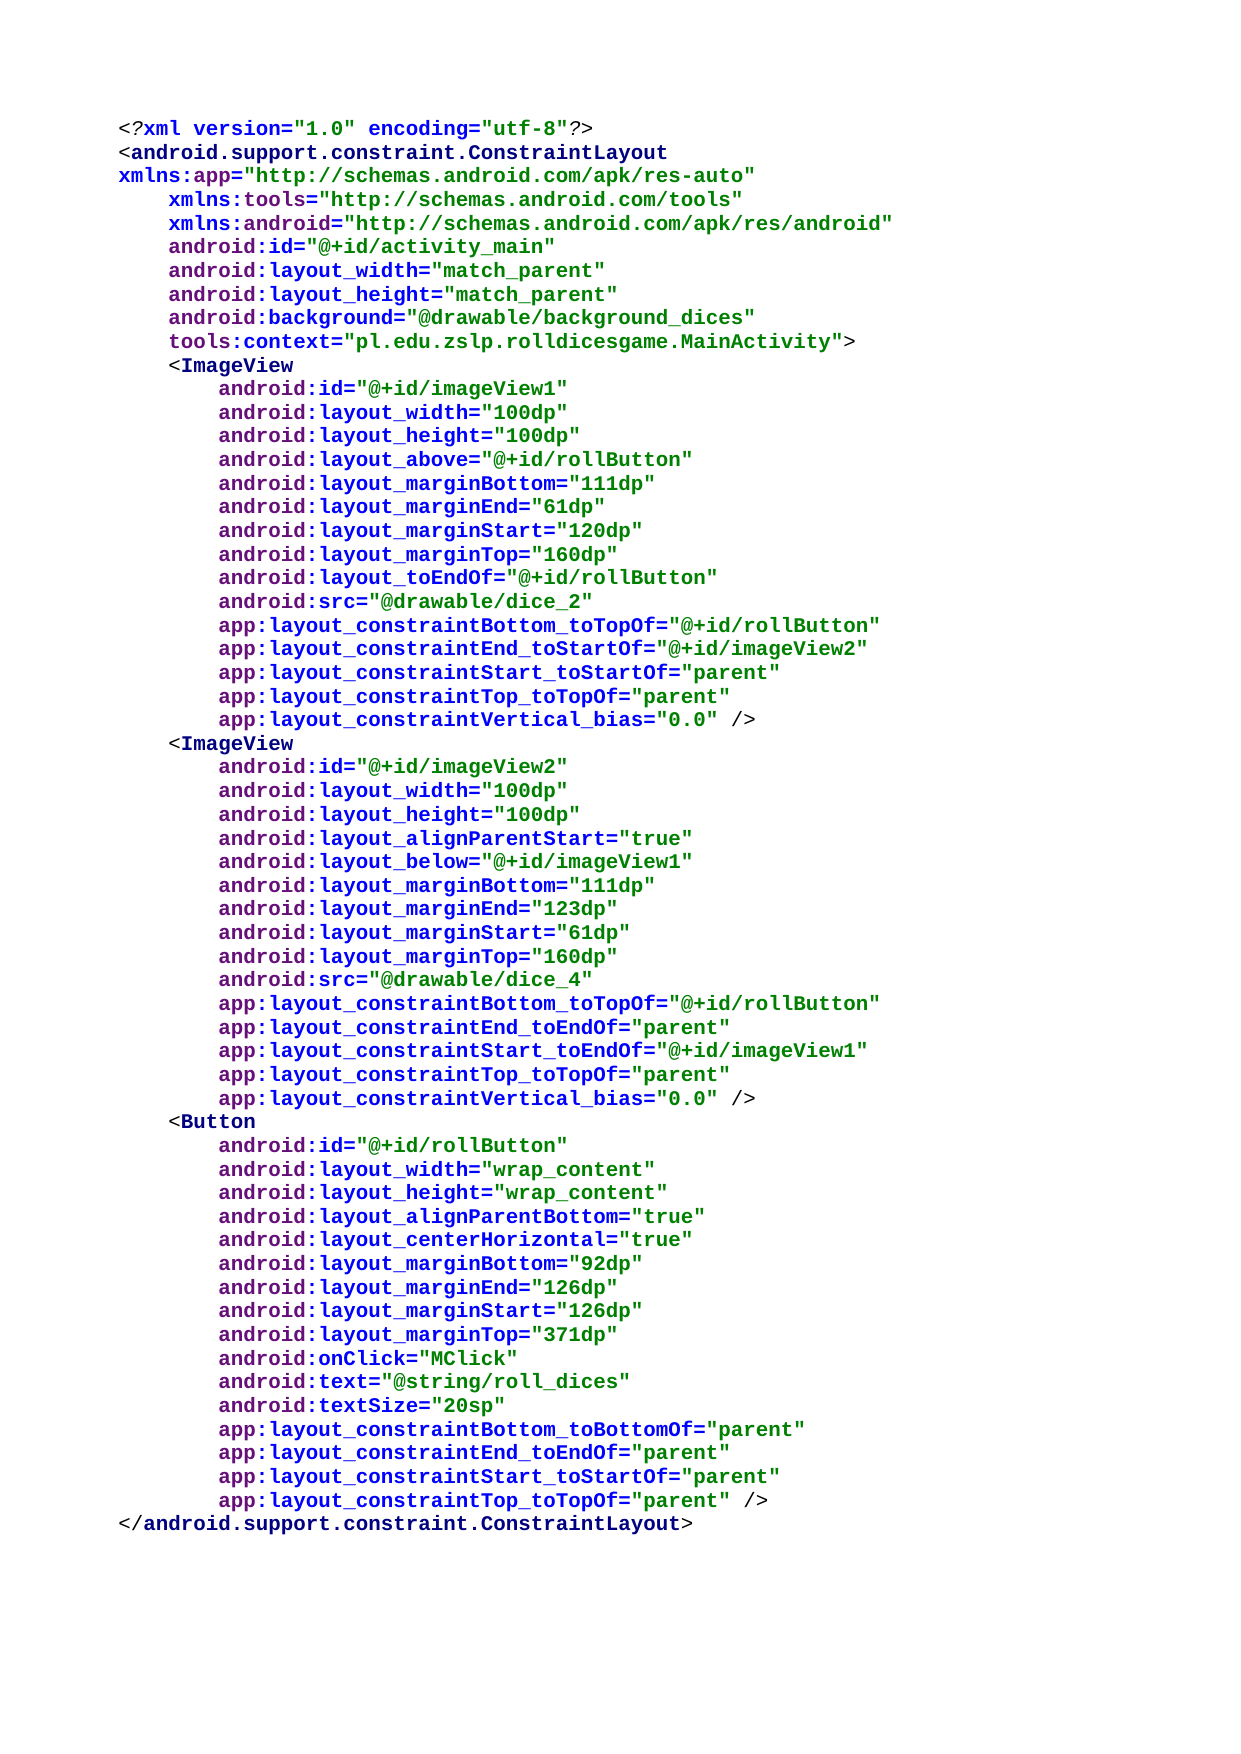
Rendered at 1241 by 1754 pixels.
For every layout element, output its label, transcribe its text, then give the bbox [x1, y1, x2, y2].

text android:layout_height="100dp" [118, 426, 1122, 449]
text app:layout_constraintEnd_toEndOf="parent" [118, 1442, 1122, 1466]
text app:layout_constraintEnd_toEndOf="parent" [118, 1017, 1122, 1040]
text android:layout_alignParentBottom="true" [118, 1206, 1122, 1229]
text android:layout_width="100dp" [118, 780, 1122, 804]
text android:layout_marginBottom="92dp" [118, 1253, 1122, 1277]
text android:text="@string/roll_dices" [118, 1371, 1122, 1395]
text xmlns:tools="http://schemas.android.com/tools" [118, 189, 1122, 213]
text android:layout_marginTop="371dp" [118, 1324, 1122, 1348]
text app:layout_constraintVertical_bias="0.0" /> [118, 1088, 1122, 1111]
text android:id="@+id/activity_main" [118, 236, 1122, 260]
text app:layout_constraintStart_toStartOf="parent" [118, 662, 1122, 686]
text android:layout_width="match_parent" [118, 260, 1122, 284]
text android:layout_width="wrap_content" [118, 1158, 1122, 1182]
text android:layout_centerHorizontal="true" [118, 1229, 1122, 1253]
text android:layout_height="match_parent" [118, 284, 1122, 307]
text android:layout_marginBottom="111dp" [118, 473, 1122, 496]
text app:layout_constraintTop_toTopOf="parent" [118, 1064, 1122, 1088]
text <?xml version="1.0" encoding="utf-8"?> [118, 118, 1122, 142]
text android:src="@drawable/dice_4" [118, 969, 1122, 993]
text android:layout_marginEnd="126dp" [118, 1277, 1122, 1300]
text android:id="@+id/rollButton" [118, 1135, 1122, 1158]
text android:layout_above="@+id/rollButton" [118, 449, 1122, 473]
text xmlns:android="http://schemas.android.com/apk/res/android" [118, 213, 1122, 236]
text android:layout_marginStart="120dp" [118, 520, 1122, 544]
text android:id="@+id/imageView1" [118, 378, 1122, 402]
text android:layout_marginTop="160dp" [118, 946, 1122, 969]
text android:layout_marginEnd="123dp" [118, 898, 1122, 922]
text </android.support.constraint.ConstraintLayout> [118, 1513, 1122, 1537]
text android:id="@+id/imageView2" [118, 757, 1122, 780]
text <ImageView [118, 733, 1122, 757]
text <Button [118, 1111, 1122, 1135]
text app:layout_constraintVertical_bias="0.0" /> [118, 709, 1122, 733]
text tools:context="pl.edu.zslp.rolldicesgame.MainActivity"> [118, 331, 1122, 354]
text android:layout_below="@+id/imageView1" [118, 851, 1122, 875]
text app:layout_constraintBottom_toTopOf="@+id/rollButton" [118, 993, 1122, 1017]
text app:layout_constraintTop_toTopOf="parent" [118, 686, 1122, 709]
text android:layout_marginBottom="111dp" [118, 875, 1122, 898]
text app:layout_constraintTop_toTopOf="parent" /> [118, 1489, 1122, 1513]
text app:layout_constraintStart_toStartOf="parent" [118, 1466, 1122, 1489]
text <ImageView [118, 354, 1122, 378]
text android:layout_alignParentStart="true" [118, 827, 1122, 851]
text android:src="@drawable/dice_2" [118, 591, 1122, 615]
text android:layout_marginEnd="61dp" [118, 496, 1122, 520]
text android:layout_height="100dp" [118, 804, 1122, 827]
text android:layout_marginStart="126dp" [118, 1300, 1122, 1324]
text app:layout_constraintEnd_toStartOf="@+id/imageView2" [118, 638, 1122, 662]
text android:layout_height="wrap_content" [118, 1182, 1122, 1206]
text android:layout_toEndOf="@+id/rollButton" [118, 567, 1122, 591]
text android:background="@drawable/background_dices" [118, 307, 1122, 331]
text app:layout_constraintBottom_toTopOf="@+id/rollButton" [118, 615, 1122, 638]
text android:layout_marginStart="61dp" [118, 922, 1122, 946]
text android:layout_width="100dp" [118, 402, 1122, 426]
text android:textSize="20sp" [118, 1395, 1122, 1419]
text android:onClick="MClick" [118, 1348, 1122, 1371]
text app:layout_constraintStart_toEndOf="@+id/imageView1" [118, 1040, 1122, 1064]
text android:layout_marginTop="160dp" [118, 544, 1122, 567]
text <android.support.constraint.ConstraintLayout xmlns:app="http://schemas.android.com/apk/res-auto" [118, 142, 1122, 189]
text app:layout_constraintBottom_toBottomOf="parent" [118, 1419, 1122, 1442]
